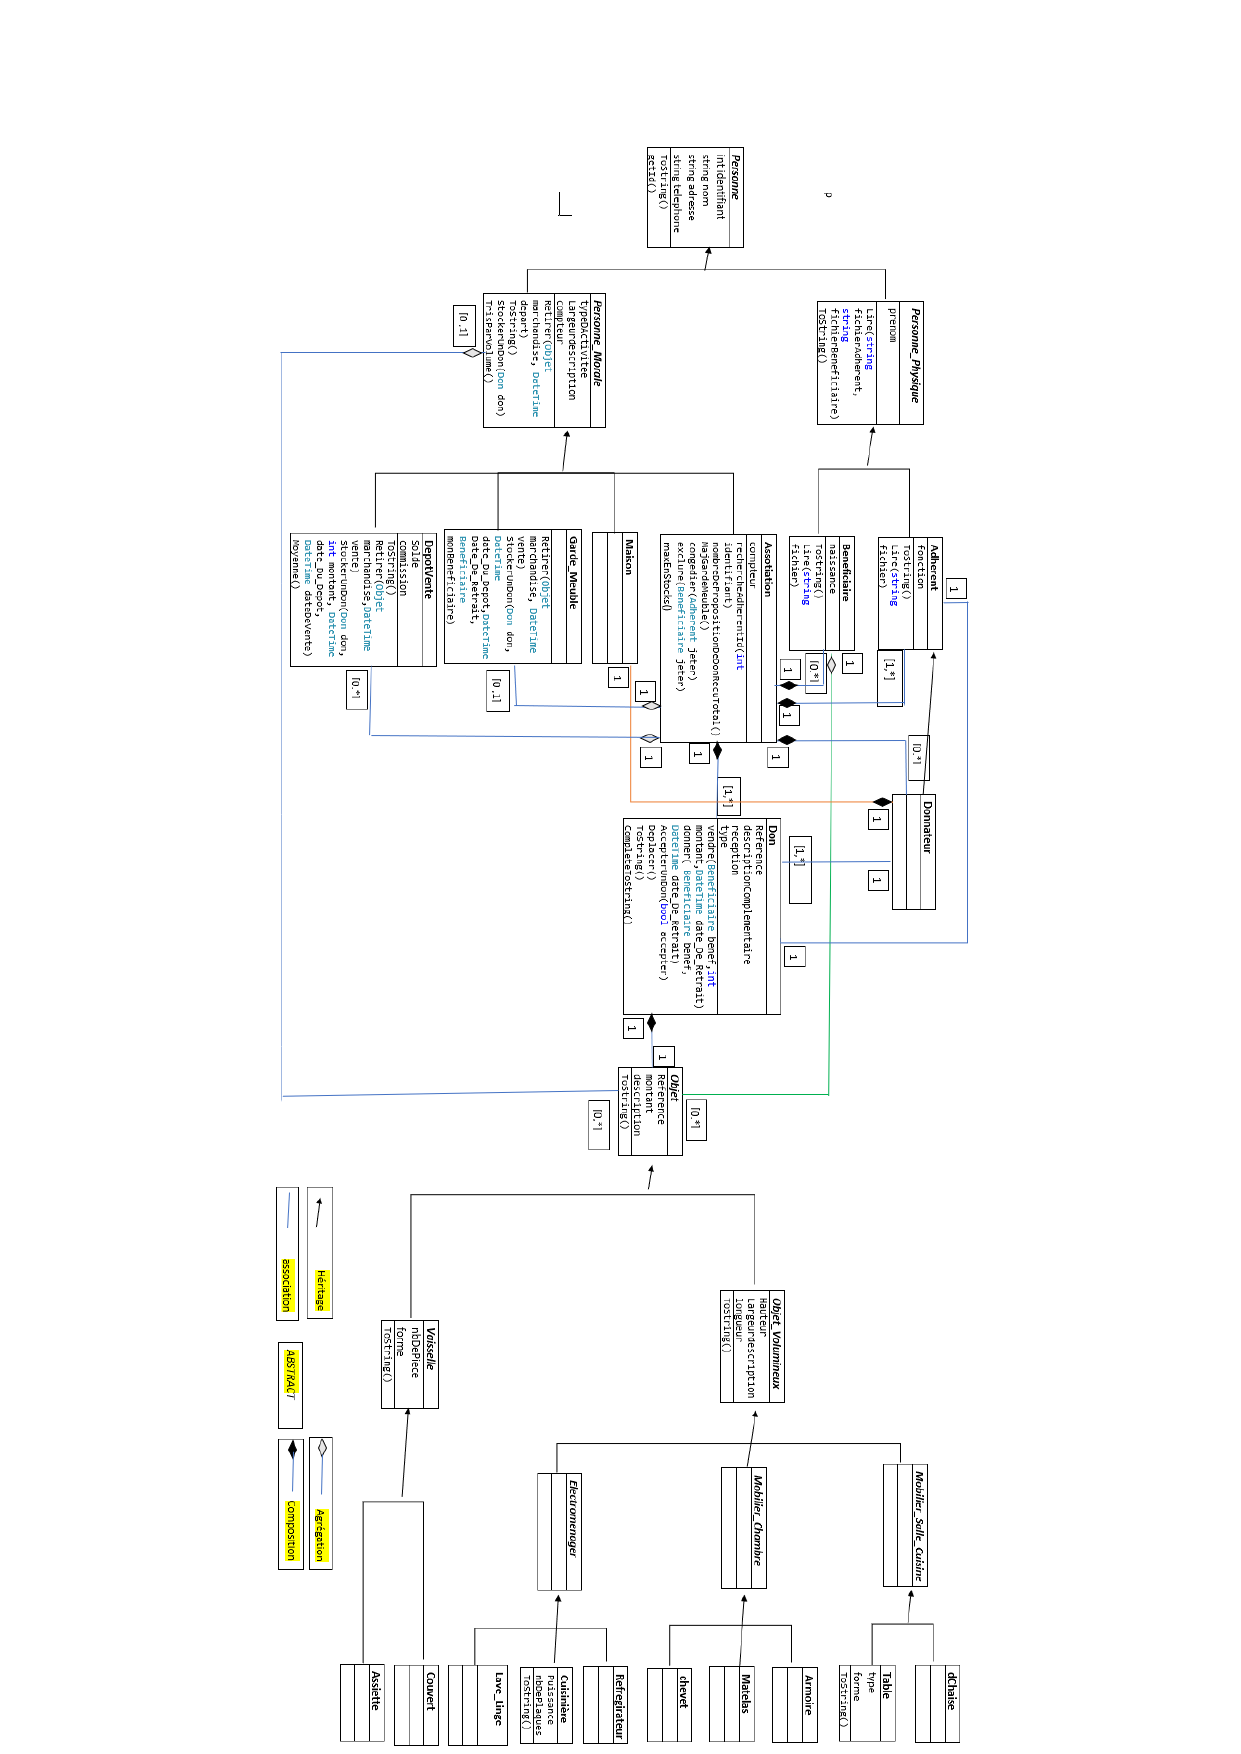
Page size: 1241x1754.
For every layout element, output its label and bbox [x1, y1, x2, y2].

picture [269, 118, 972, 1754]
